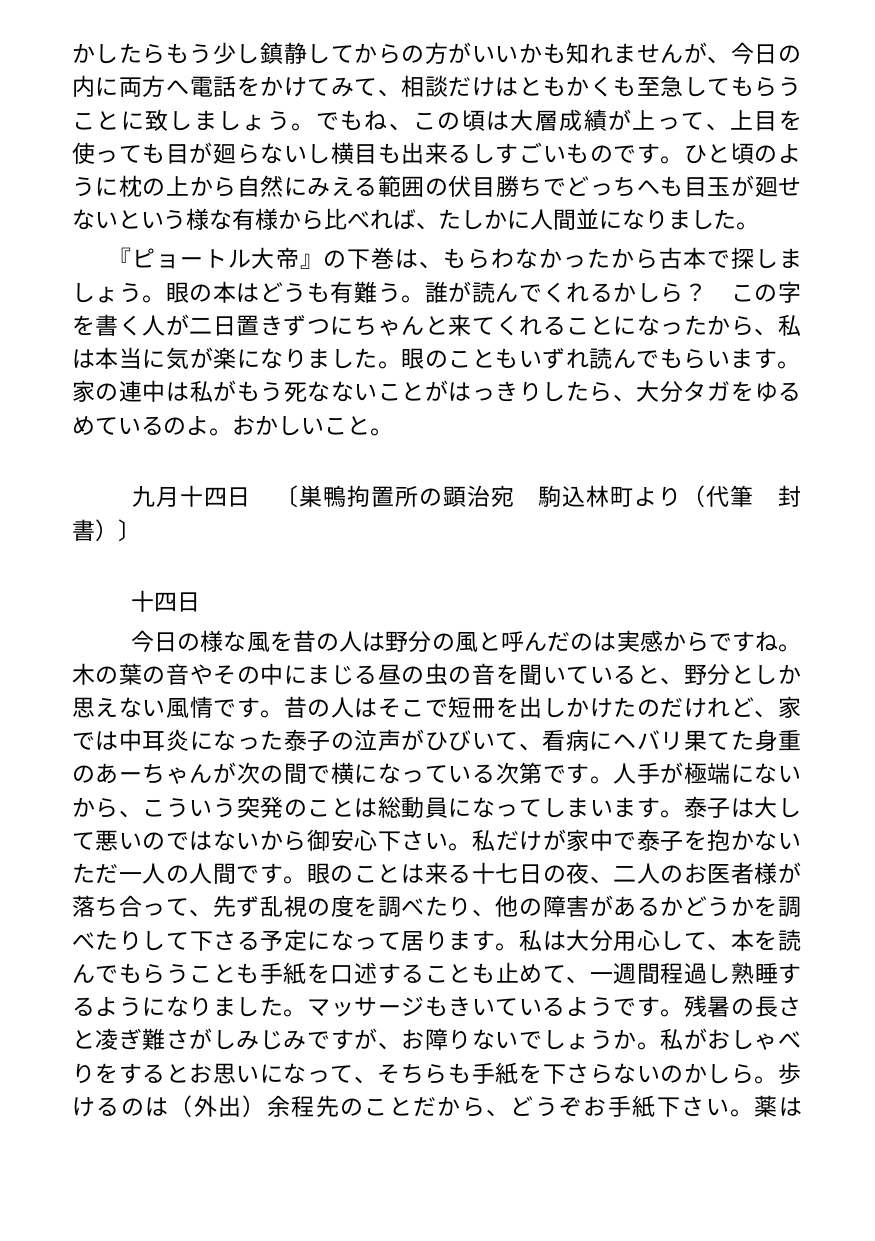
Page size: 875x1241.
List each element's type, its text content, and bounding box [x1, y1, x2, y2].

text かしたらもう少し鎮静してからの方がいいかも知れませんが、今日の内に両方へ電話をかけてみて、相談だけはともかくも至急してもらうことに致しましょう。でもね、この頃は大層成績が上って、上目を使っても目が廻らないし横目も出来るしすごいものです。ひと頃のように枕の上から自然にみえる範囲の伏目勝ちでどっちへも目玉が廻せないという様な有様から比べれば、たしかに人間並になりました。 [72, 36, 802, 235]
text 十四日 [72, 584, 802, 617]
text 今日の様な風を昔の人は野分の風と呼んだのは実感からですね。木の葉の音やその中にまじる昼の虫の音を聞いていると、野分としか思えない風情です。昔の人はそこで短冊を出しかけたのだけれど、家では中耳炎になった泰子の泣声がひびいて、看病にヘバリ果てた身重のあーちゃんが次の間で横になっている次第です。人手が極端にないから、こういう突発のことは総動員になってしまいます。泰子は大して悪いのではないから御安心下さい。私だけが家中で泰子を抱かないただ一人の人間です。眼のことは来る十七日の夜、二人のお医者様が落ち合って、先ず乱視の度を調べたり、他の障害があるかどうかを調べたりして下さる予定になって居ります。私は大分用心して、本を読んでもらうことも手紙を口述することも止めて、一週間程過し熟睡するようになりました。マッサージもきいているようです。残暑の長さと凌ぎ難さがしみじみですが、お障りないでしょうか。私がおしゃべりをするとお思いになって、そちらも手紙を下さらないのかしら。歩けるのは（外出）余程先のことだから、どうぞお手紙下さい。薬は [72, 623, 802, 1122]
text 『ピョートル大帝』の下巻は、もらわなかったから古本で探しましょう。眼の本はどうも有難う。誰が読んでくれるかしら？ この字を書く人が二日置きずつにちゃんと来てくれることになったから、私は本当に気が楽になりました。眼のこともいずれ読んでもらいます。家の連中は私がもう死なないことがはっきりしたら、大分タガをゆるめているのよ。おかしいこと。 [72, 241, 802, 441]
text 九月十四日 〔巣鴨拘置所の顕治宛 駒込林町より（代筆 封書）〕 [72, 479, 802, 546]
